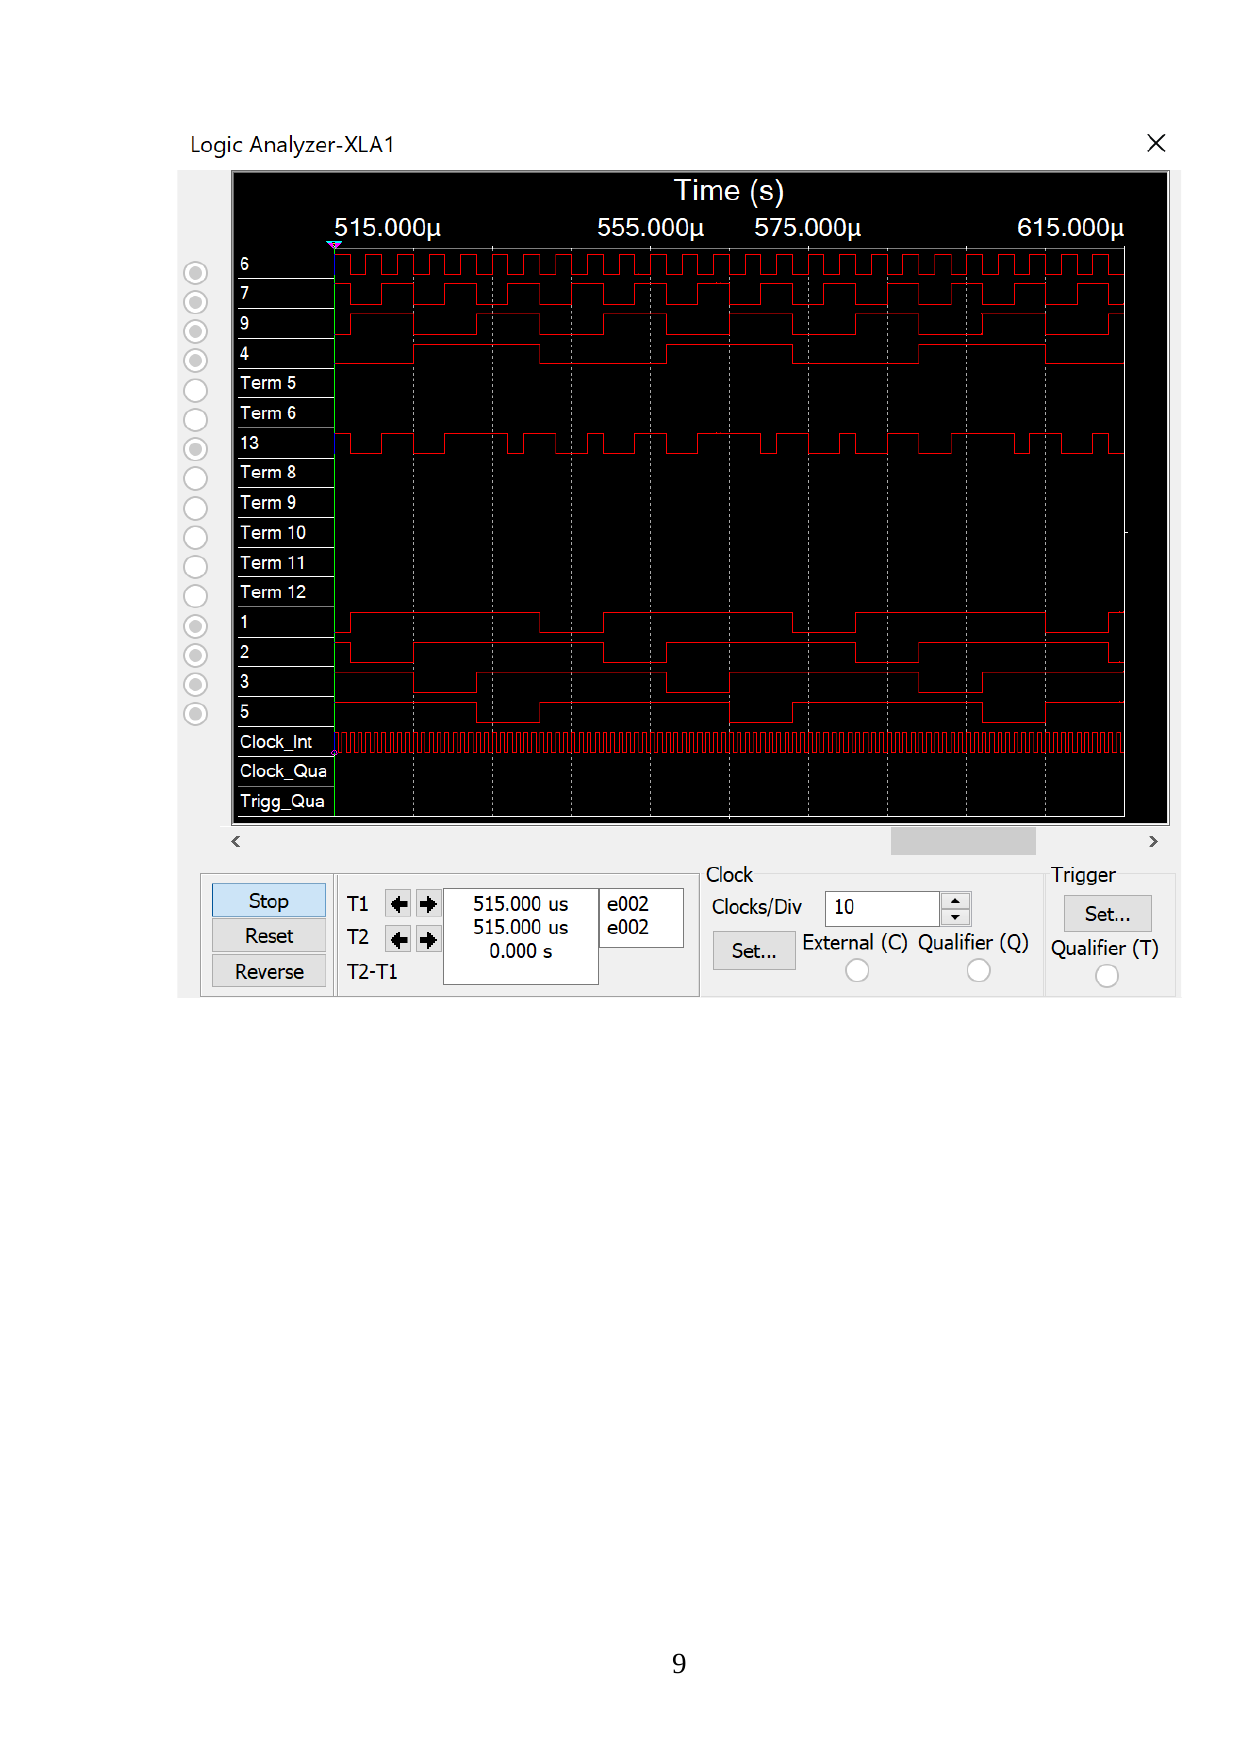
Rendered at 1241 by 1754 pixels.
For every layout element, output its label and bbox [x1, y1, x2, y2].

picture [177, 118, 1182, 998]
